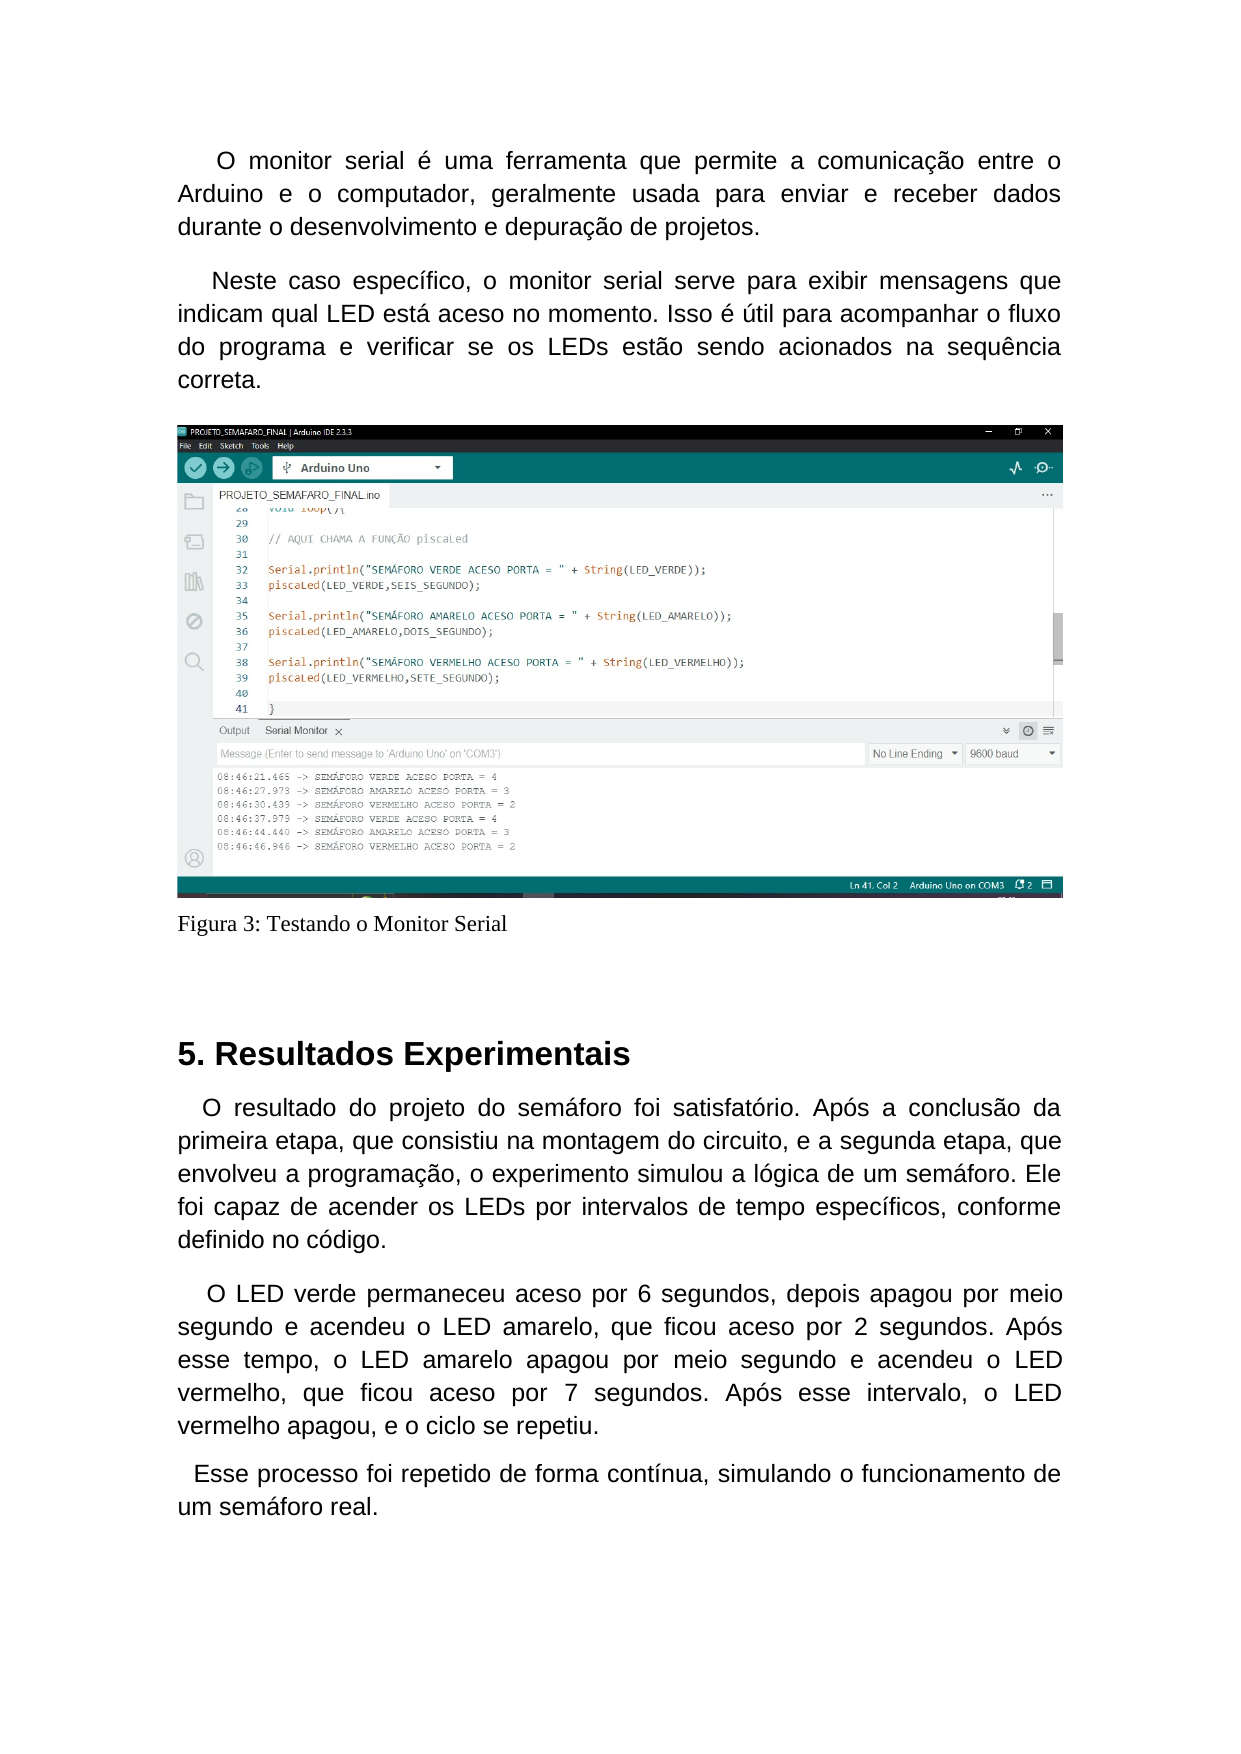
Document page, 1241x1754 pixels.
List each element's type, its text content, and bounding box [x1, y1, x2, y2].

text O LED verde permaneceu aceso por 6 segundos, depois apagou por meio segundo e acendeu o LED amarelo, que ficou aceso por 2 segundos. Após esse tempo, o LED amarelo apagou por meio segundo e acendeu o LED vermelho, que ficou aceso por 7 segundos. Após esse intervalo, o LED vermelho apagou, e o ciclo se repetiu. [177, 1279, 1063, 1440]
text Esse processo foi repetido de forma contínua, simulando o funcionamento de um semáforo real. [177, 1459, 1063, 1521]
text 5. Resultados Experimentais [177, 1034, 1063, 1073]
text O monitor serial é uma ferramenta que permite a comunicação entre o Arduino e o computador, geralmente usada para enviar e receber dados durante o desenvolvimento e depuração de projetos. [177, 146, 1063, 241]
text Neste caso específico, o monitor serial serve para exibir mensagens que indicam qual LED está aceso no momento. Isso é útil para acompanhar o fluxo do programa e verificar se os LEDs estão sendo acionados na sequência correta. [177, 266, 1063, 394]
text Figura 3: Testando o Monitor Serial [177, 898, 1063, 936]
picture [177, 425, 1063, 898]
text O resultado do projeto do semáforo foi satisfatório. Após a conclusão da primeira etapa, que consistiu na montagem do circuito, e a segunda etapa, que envolveu a programação, o experimento simulou a lógica de um semáforo. Ele foi capaz de acender os LEDs por intervalos de tempo específicos, conforme definido no código. [177, 1093, 1063, 1254]
